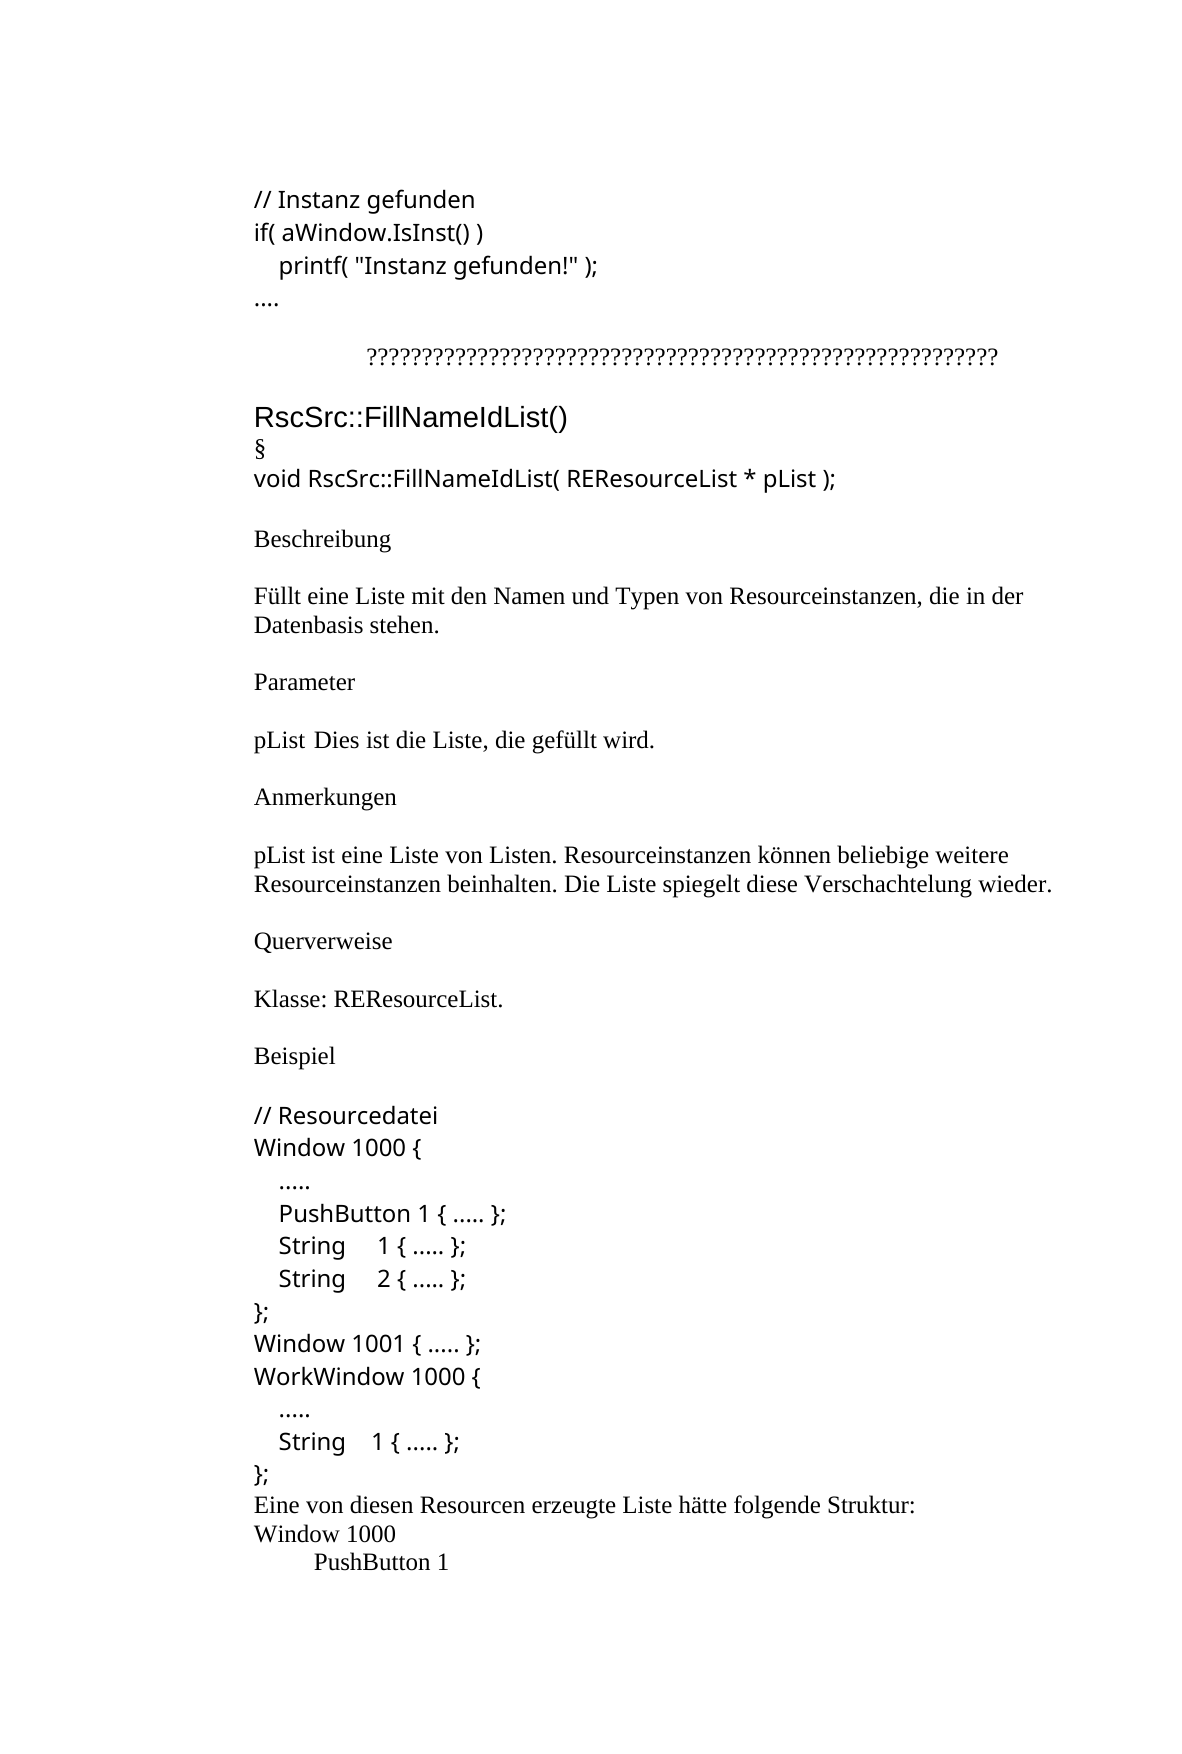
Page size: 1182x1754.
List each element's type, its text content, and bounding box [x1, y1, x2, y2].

text PushButton 1 [254, 1547, 1110, 1576]
text Querverweise [254, 926, 1110, 955]
text Füllt eine Liste mit den Namen und Typen von Resourceinstanzen, die in der Datenbasis stehen. [254, 581, 1110, 639]
list String 2 { ..... }; [254, 1262, 1110, 1294]
text Eine von diesen Resourcen erzeugte Liste hätte folgende Struktur: [254, 1490, 1110, 1519]
list // Instanz gefunden [254, 183, 1110, 216]
list Window 1001 { ..... }; [254, 1327, 1110, 1359]
text § [254, 433, 1110, 462]
list // Resourcedatei [254, 1099, 1110, 1131]
text Parameter [254, 667, 1110, 696]
list ..... [254, 1392, 1110, 1425]
text Beispiel [254, 1041, 1110, 1070]
text pList ist eine Liste von Listen. Resourceinstanzen können beliebige weitere Resourceinstanzen beinhalten. Die Liste spiegelt diese Verschachtelung wieder. [254, 840, 1110, 897]
list PushButton 1 { ..... }; [254, 1196, 1110, 1229]
text pList Dies ist die Liste, die gefüllt wird. [254, 725, 1110, 754]
list ..... [254, 1164, 1110, 1196]
text Beschreibung [254, 524, 1110, 552]
text ????????????????????????????????????????????????????????? [254, 342, 1110, 371]
text Window 1000 [254, 1519, 1110, 1547]
list String 1 { ..... }; [254, 1425, 1110, 1457]
list }; [254, 1294, 1110, 1327]
list String 1 { ..... }; [254, 1229, 1110, 1262]
list void RscSrc::FillNameIdList( REResourceList * pList ); [254, 462, 1110, 495]
subtitle RscSrc::FillNameIdList() [254, 400, 1110, 433]
text Klasse: REResourceList. [254, 984, 1110, 1012]
list printf( "Instanz gefunden!" ); [254, 248, 1110, 281]
list .... [254, 281, 1110, 314]
list if( aWindow.IsInst() ) [254, 216, 1110, 248]
list }; [254, 1457, 1110, 1490]
list Window 1000 { [254, 1131, 1110, 1164]
text Anmerkungen [254, 782, 1110, 811]
list WorkWindow 1000 { [254, 1359, 1110, 1392]
